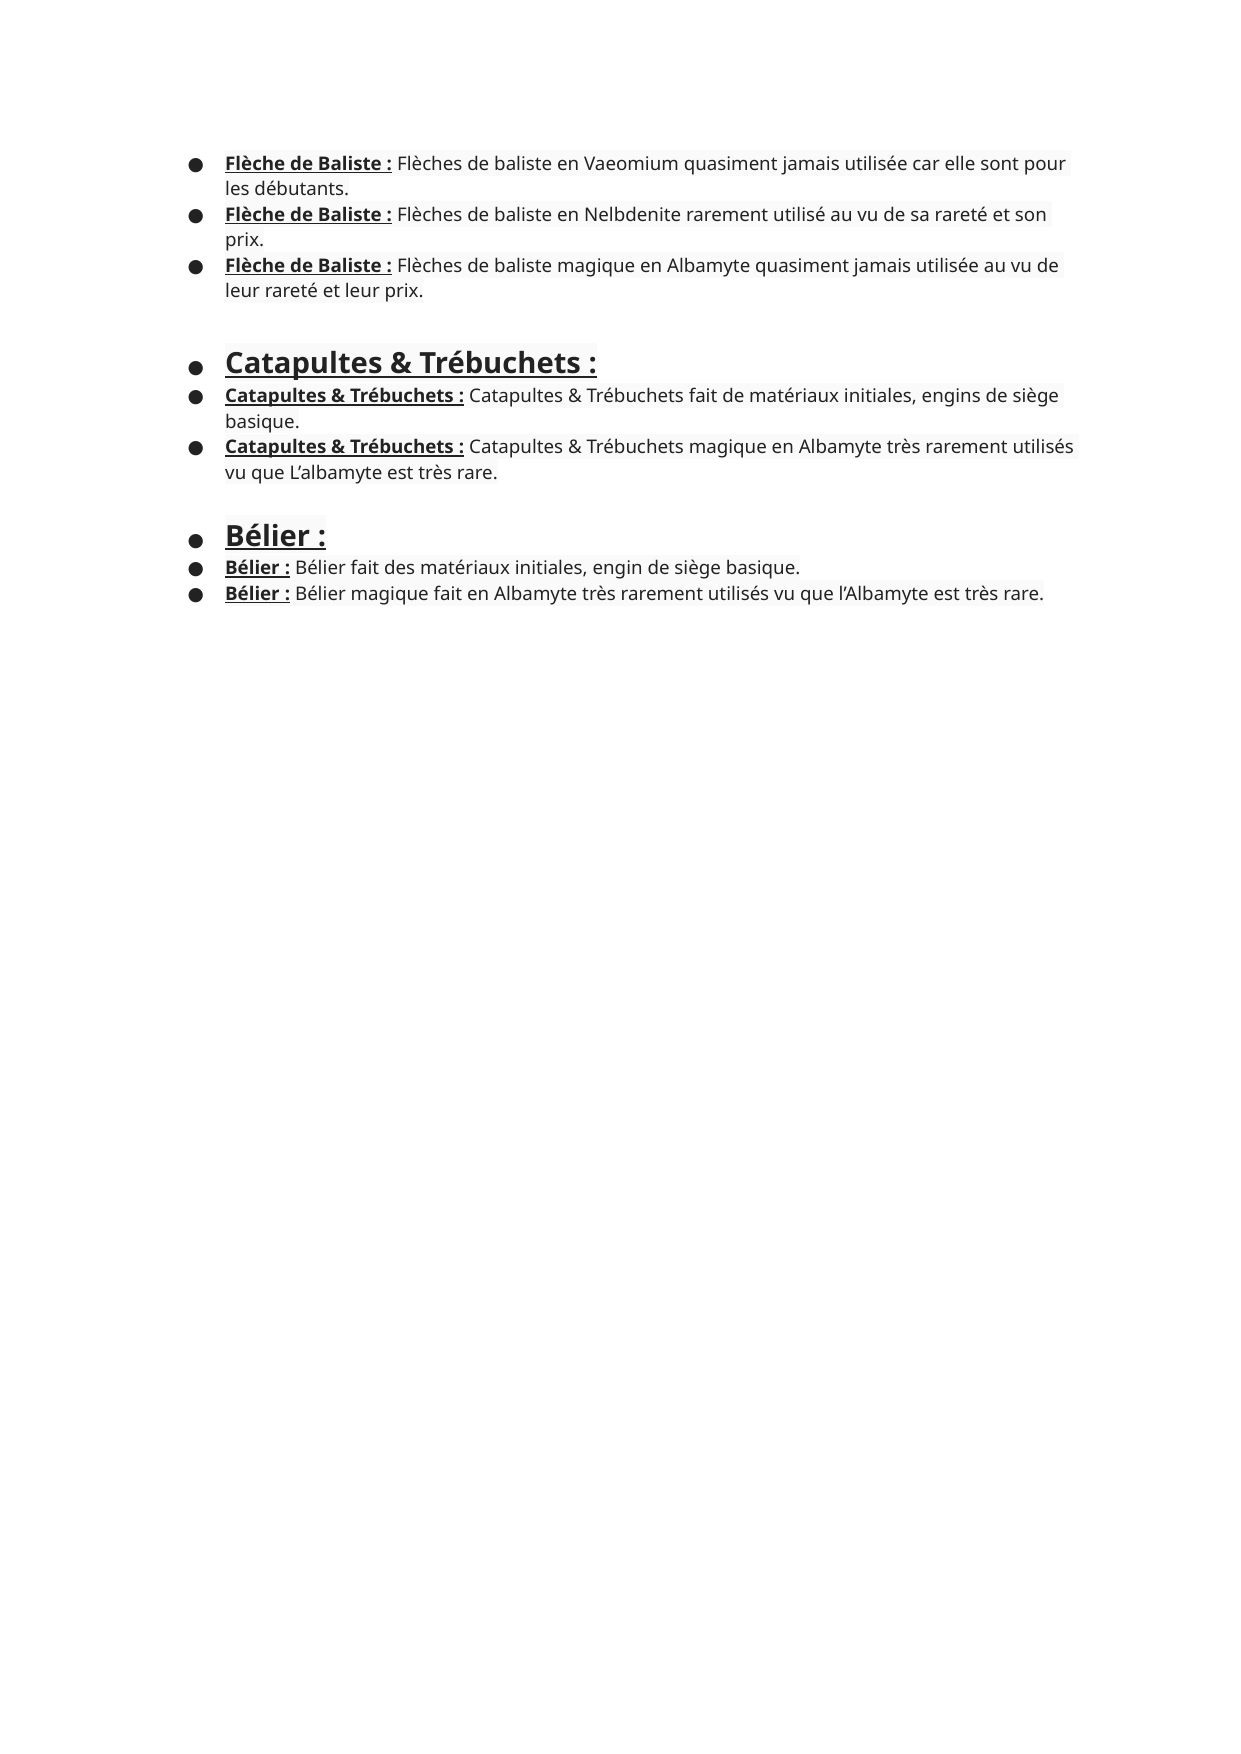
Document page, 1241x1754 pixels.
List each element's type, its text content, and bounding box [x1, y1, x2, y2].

subtitle Catapultes & Trébuchets : Catapultes & Trébuchets magique en Albamyte très rarement utilisés vu que L’albamyte est très rare. [187, 433, 1090, 484]
subtitle Bélier : [187, 515, 1090, 554]
subtitle Flèche de Baliste : Flèches de baliste en Nelbdenite rarement utilisé au vu de sa rareté et son prix. [187, 201, 1090, 252]
subtitle Flèche de Baliste : Flèches de baliste en Vaeomium quasiment jamais utilisée car elle sont pour les débutants. [187, 150, 1090, 201]
subtitle Flèche de Baliste : Flèches de baliste magique en Albamyte quasiment jamais utilisée au vu de leur rareté et leur prix. [187, 252, 1090, 303]
subtitle Bélier : Bélier magique fait en Albamyte très rarement utilisés vu que l’Albamyte est très rare. [187, 580, 1090, 606]
subtitle Bélier : Bélier fait des matériaux initiales, engin de siège basique. [187, 554, 1090, 580]
subtitle Catapultes & Trébuchets : [187, 343, 1090, 382]
subtitle Catapultes & Trébuchets : Catapultes & Trébuchets fait de matériaux initiales, engins de siège basique. [187, 382, 1090, 433]
